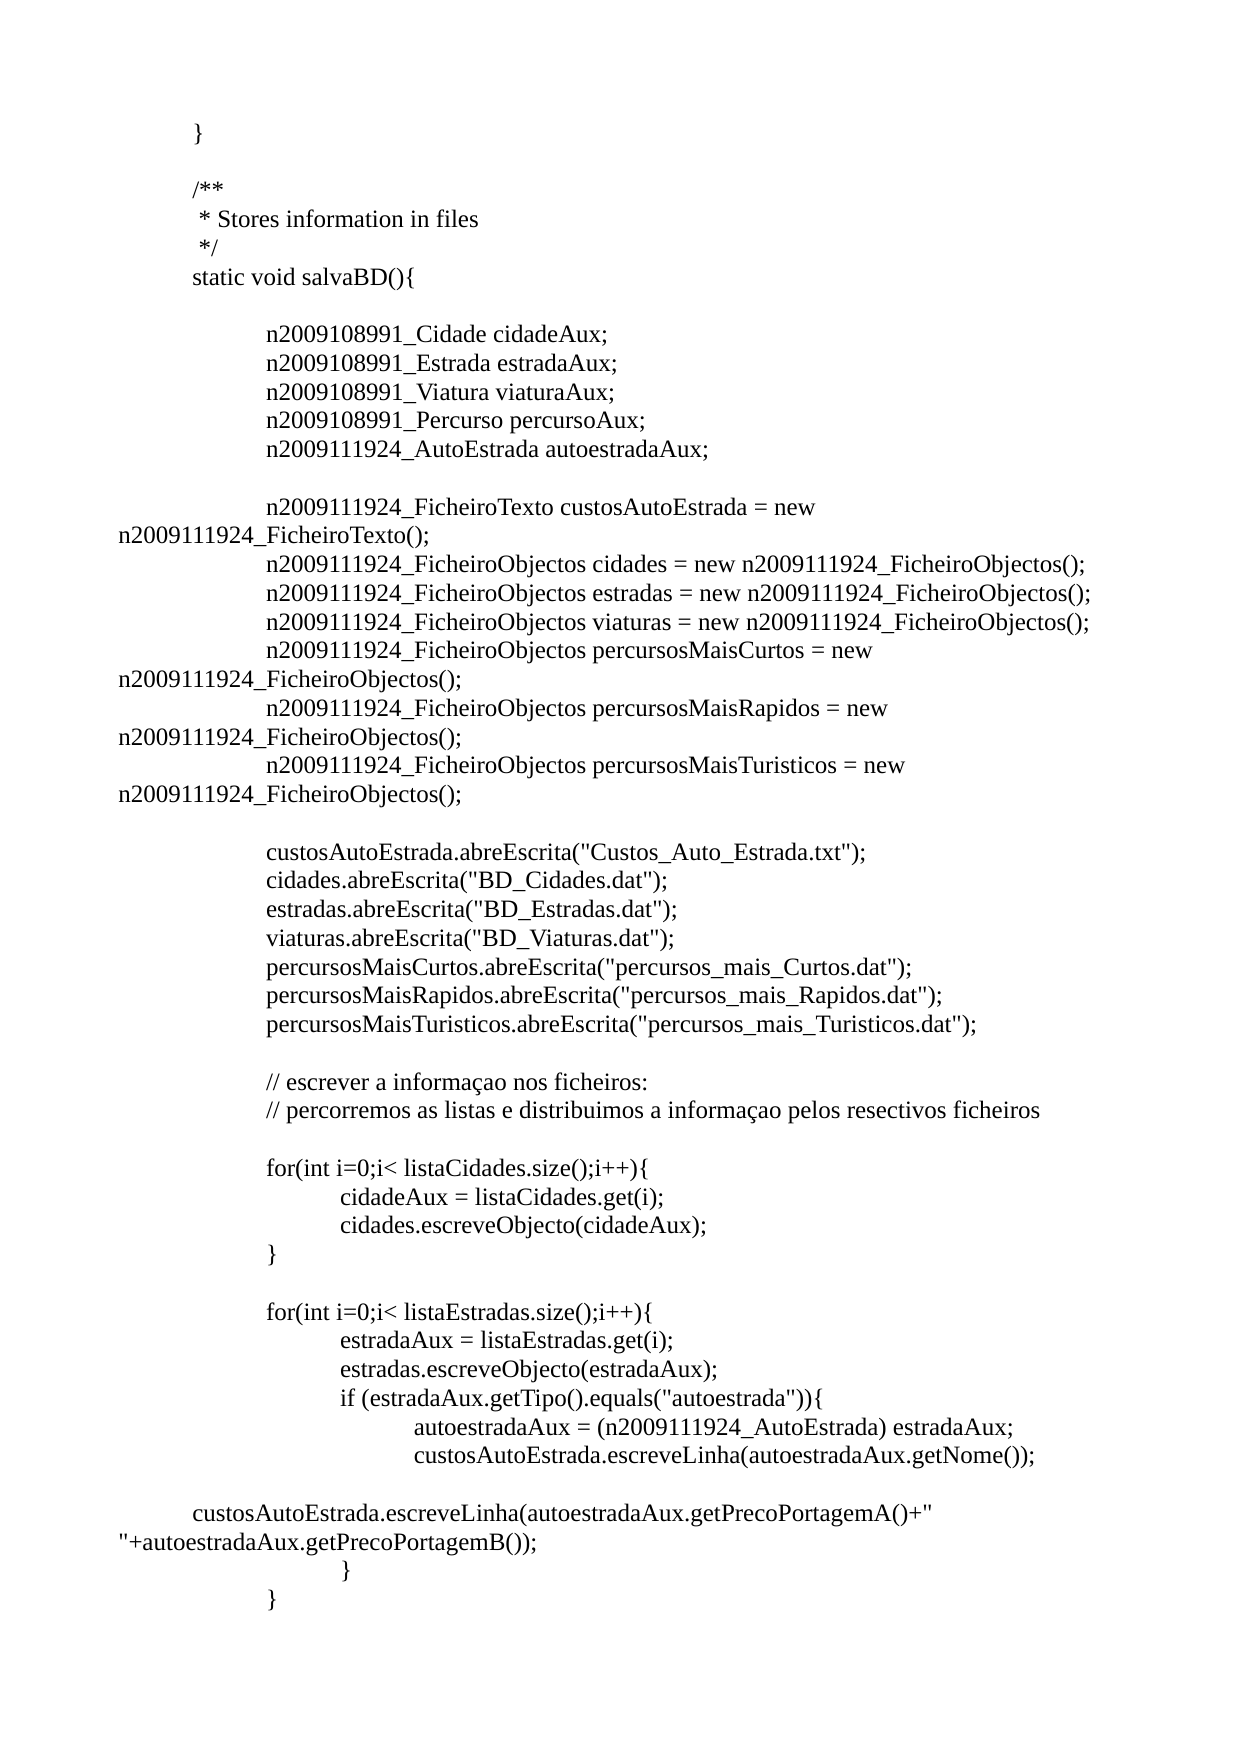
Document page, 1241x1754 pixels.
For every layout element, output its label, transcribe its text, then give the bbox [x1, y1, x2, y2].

text static void salvaBD(){ [118, 262, 1122, 291]
text n2009108991_Cidade cidadeAux; [118, 319, 1122, 348]
text estradaAux = listaEstradas.get(i); [118, 1326, 1122, 1354]
text } [118, 1239, 1122, 1268]
text n2009111924_FicheiroObjectos cidades = new n2009111924_FicheiroObjectos(); [118, 549, 1122, 578]
text n2009111924_AutoEstrada autoestradaAux; [118, 434, 1122, 463]
text percursosMaisTuristicos.abreEscrita("percursos_mais_Turisticos.dat"); [118, 1009, 1122, 1038]
text n2009111924_FicheiroObjectos estradas = new n2009111924_FicheiroObjectos(); [118, 578, 1122, 607]
text * Stores information in files [118, 204, 1122, 233]
text */ [118, 233, 1122, 262]
text viaturas.abreEscrita("BD_Viaturas.dat"); [118, 923, 1122, 952]
text n2009108991_Percurso percursoAux; [118, 406, 1122, 434]
text n2009111924_FicheiroTexto custosAutoEstrada = new n2009111924_FicheiroTexto(); [118, 492, 1122, 549]
text custosAutoEstrada.escreveLinha(autoestradaAux.getPrecoPortagemA()+" "+autoestradaAux.getPrecoPortagemB()); [118, 1469, 1122, 1556]
text if (estradaAux.getTipo().equals("autoestrada")){ [118, 1383, 1122, 1412]
text cidadeAux = listaCidades.get(i); [118, 1182, 1122, 1211]
text estradas.escreveObjecto(estradaAux); [118, 1354, 1122, 1383]
text } [118, 118, 1122, 147]
text autoestradaAux = (n2009111924_AutoEstrada) estradaAux; [118, 1412, 1122, 1441]
text n2009108991_Viatura viaturaAux; [118, 377, 1122, 406]
text // escrever a informaçao nos ficheiros: [118, 1067, 1122, 1096]
text estradas.abreEscrita("BD_Estradas.dat"); [118, 894, 1122, 923]
text n2009111924_FicheiroObjectos percursosMaisCurtos = new n2009111924_FicheiroObjectos(); [118, 636, 1122, 693]
text n2009111924_FicheiroObjectos viaturas = new n2009111924_FicheiroObjectos(); [118, 607, 1122, 636]
text } [118, 1556, 1122, 1584]
text // percorremos as listas e distribuimos a informaçao pelos resectivos ficheiros [118, 1096, 1122, 1124]
text for(int i=0;i< listaEstradas.size();i++){ [118, 1297, 1122, 1326]
text custosAutoEstrada.abreEscrita("Custos_Auto_Estrada.txt"); [118, 837, 1122, 866]
text percursosMaisRapidos.abreEscrita("percursos_mais_Rapidos.dat"); [118, 981, 1122, 1009]
text n2009111924_FicheiroObjectos percursosMaisRapidos = new n2009111924_FicheiroObjectos(); [118, 693, 1122, 751]
text for(int i=0;i< listaCidades.size();i++){ [118, 1153, 1122, 1182]
text } [118, 1584, 1122, 1613]
text n2009111924_FicheiroObjectos percursosMaisTuristicos = new n2009111924_FicheiroObjectos(); [118, 751, 1122, 808]
text cidades.abreEscrita("BD_Cidades.dat"); [118, 866, 1122, 894]
text /** [118, 176, 1122, 204]
text percursosMaisCurtos.abreEscrita("percursos_mais_Curtos.dat"); [118, 952, 1122, 981]
text custosAutoEstrada.escreveLinha(autoestradaAux.getNome()); [118, 1441, 1122, 1469]
text cidades.escreveObjecto(cidadeAux); [118, 1211, 1122, 1239]
text n2009108991_Estrada estradaAux; [118, 348, 1122, 377]
